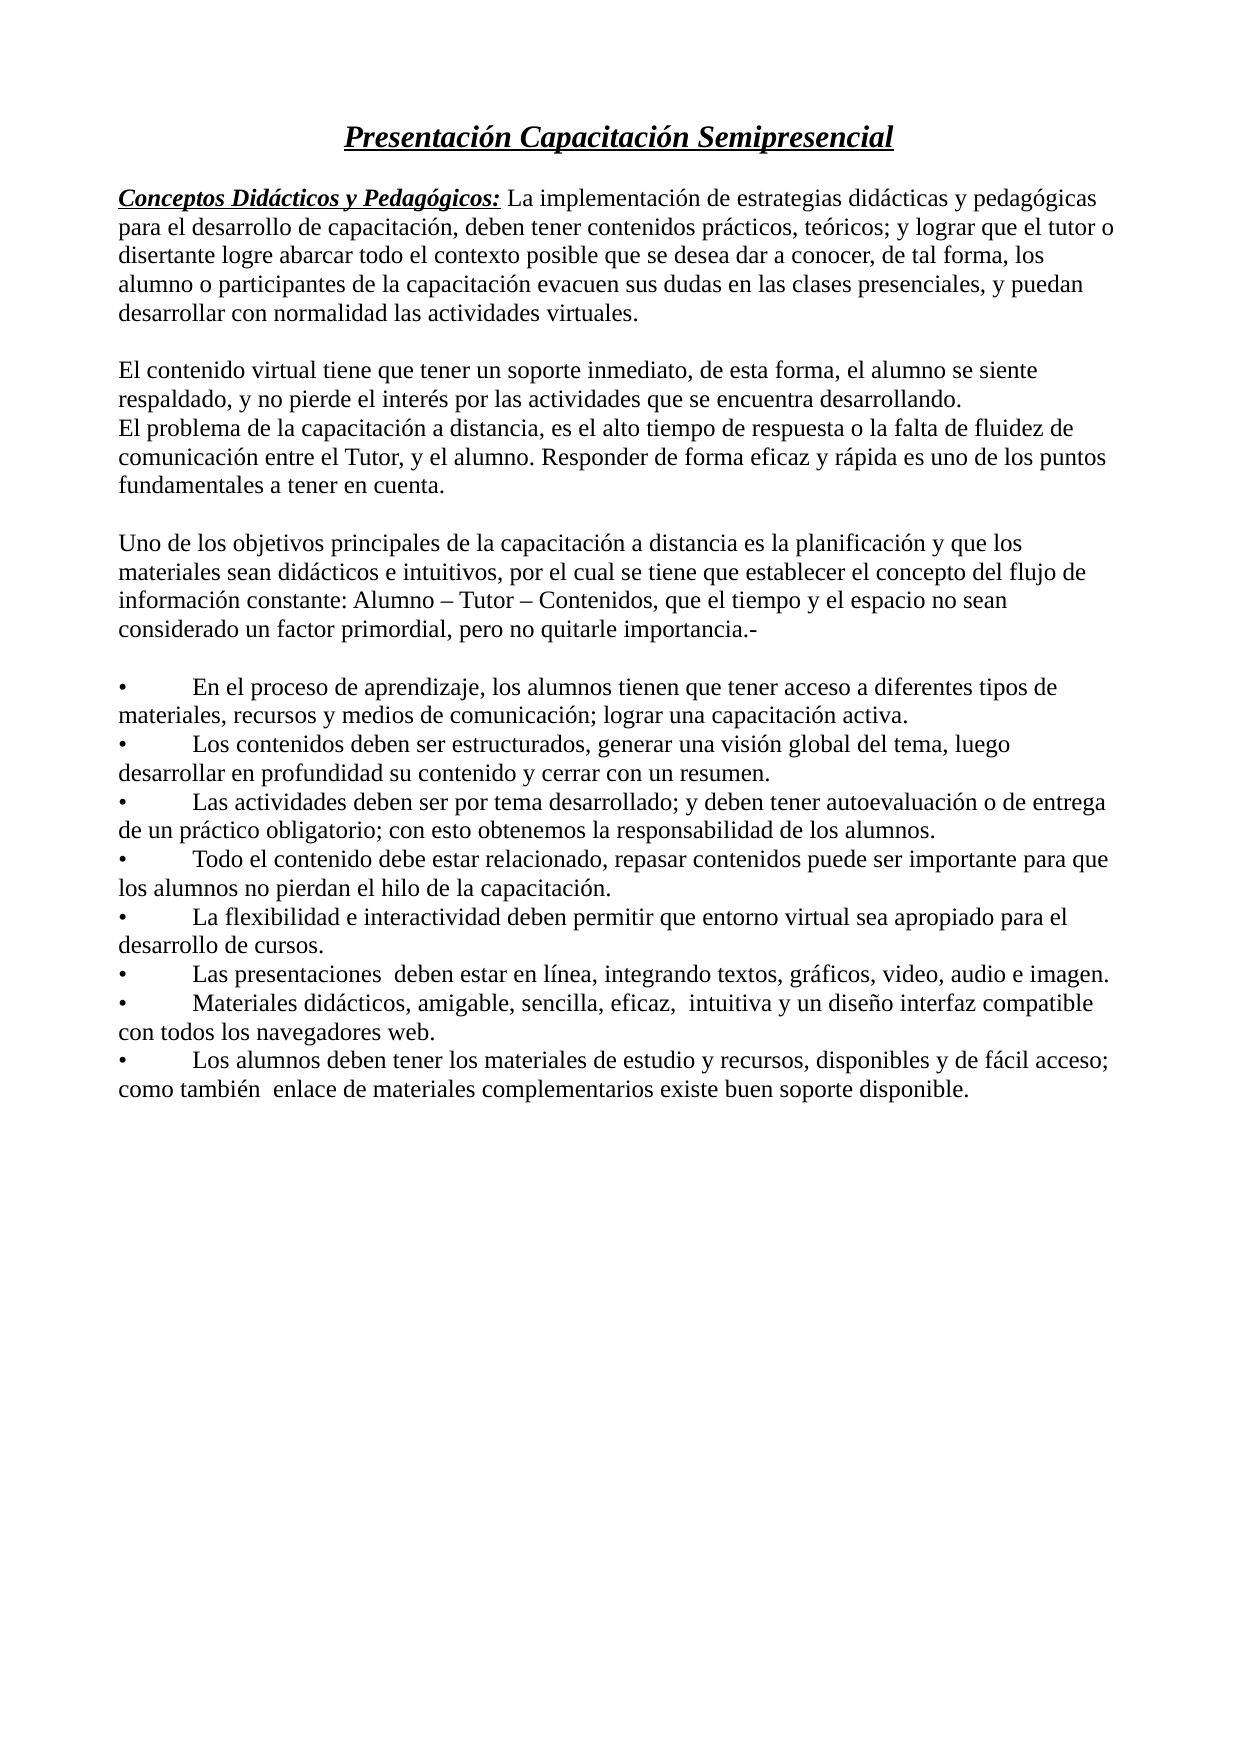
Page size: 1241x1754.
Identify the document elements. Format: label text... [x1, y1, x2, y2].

text • En el proceso de aprendizaje, los alumnos tienen que tener acceso a diferentes tipos de materiales, recursos y medios de comunicación; lograr una capacitación activa. [118, 672, 1122, 729]
text • Los contenidos deben ser estructurados, generar una visión global del tema, luego desarrollar en profundidad su contenido y cerrar con un resumen. [118, 729, 1122, 787]
text • La flexibilidad e interactividad deben permitir que entorno virtual sea apropiado para el desarrollo de cursos. [118, 902, 1122, 959]
text • Las actividades deben ser por tema desarrollado; y deben tener autoevaluación o de entrega de un práctico obligatorio; con esto obtenemos la responsabilidad de los alumnos. [118, 787, 1122, 844]
text • Los alumnos deben tener los materiales de estudio y recursos, disponibles y de fácil acceso; como también enlace de materiales complementarios existe buen soporte disponible. [118, 1045, 1122, 1103]
text • Todo el contenido debe estar relacionado, repasar contenidos puede ser importante para que los alumnos no pierdan el hilo de la capacitación. [118, 844, 1122, 902]
text Conceptos Didácticos y Pedagógicos: La implementación de estrategias didácticas y pedagógicas para el desarrollo de capacitación, deben tener contenidos prácticos, teóricos; y lograr que el tutor o disertante logre abarcar todo el contexto posible que se desea dar a conocer, de tal forma, los alumno o participantes de la capacitación evacuen sus dudas en las clases presenciales, y puedan desarrollar con normalidad las actividades virtuales. [118, 183, 1122, 327]
text Uno de los objetivos principales de la capacitación a distancia es la planificación y que los materiales sean didácticos e intuitivos, por el cual se tiene que establecer el concepto del flujo de información constante: Alumno – Tutor – Contenidos, que el tiempo y el espacio no sean considerado un factor primordial, pero no quitarle importancia.- [118, 528, 1122, 643]
text El problema de la capacitación a distancia, es el alto tiempo de respuesta o la falta de fluidez de comunicación entre el Tutor, y el alumno. Responder de forma eficaz y rápida es uno de los puntos fundamentales a tener en cuenta. [118, 413, 1122, 499]
text • Materiales didácticos, amigable, sencilla, eficaz, intuitiva y un diseño interfaz compatible con todos los navegadores web. [118, 988, 1122, 1045]
text Presentación Capacitación Semipresencial [118, 118, 1122, 154]
text El contenido virtual tiene que tener un soporte inmediato, de esta forma, el alumno se siente respaldado, y no pierde el interés por las actividades que se encuentra desarrollando. [118, 355, 1122, 413]
text • Las presentaciones deben estar en línea, integrando textos, gráficos, video, audio e imagen. [118, 959, 1122, 988]
